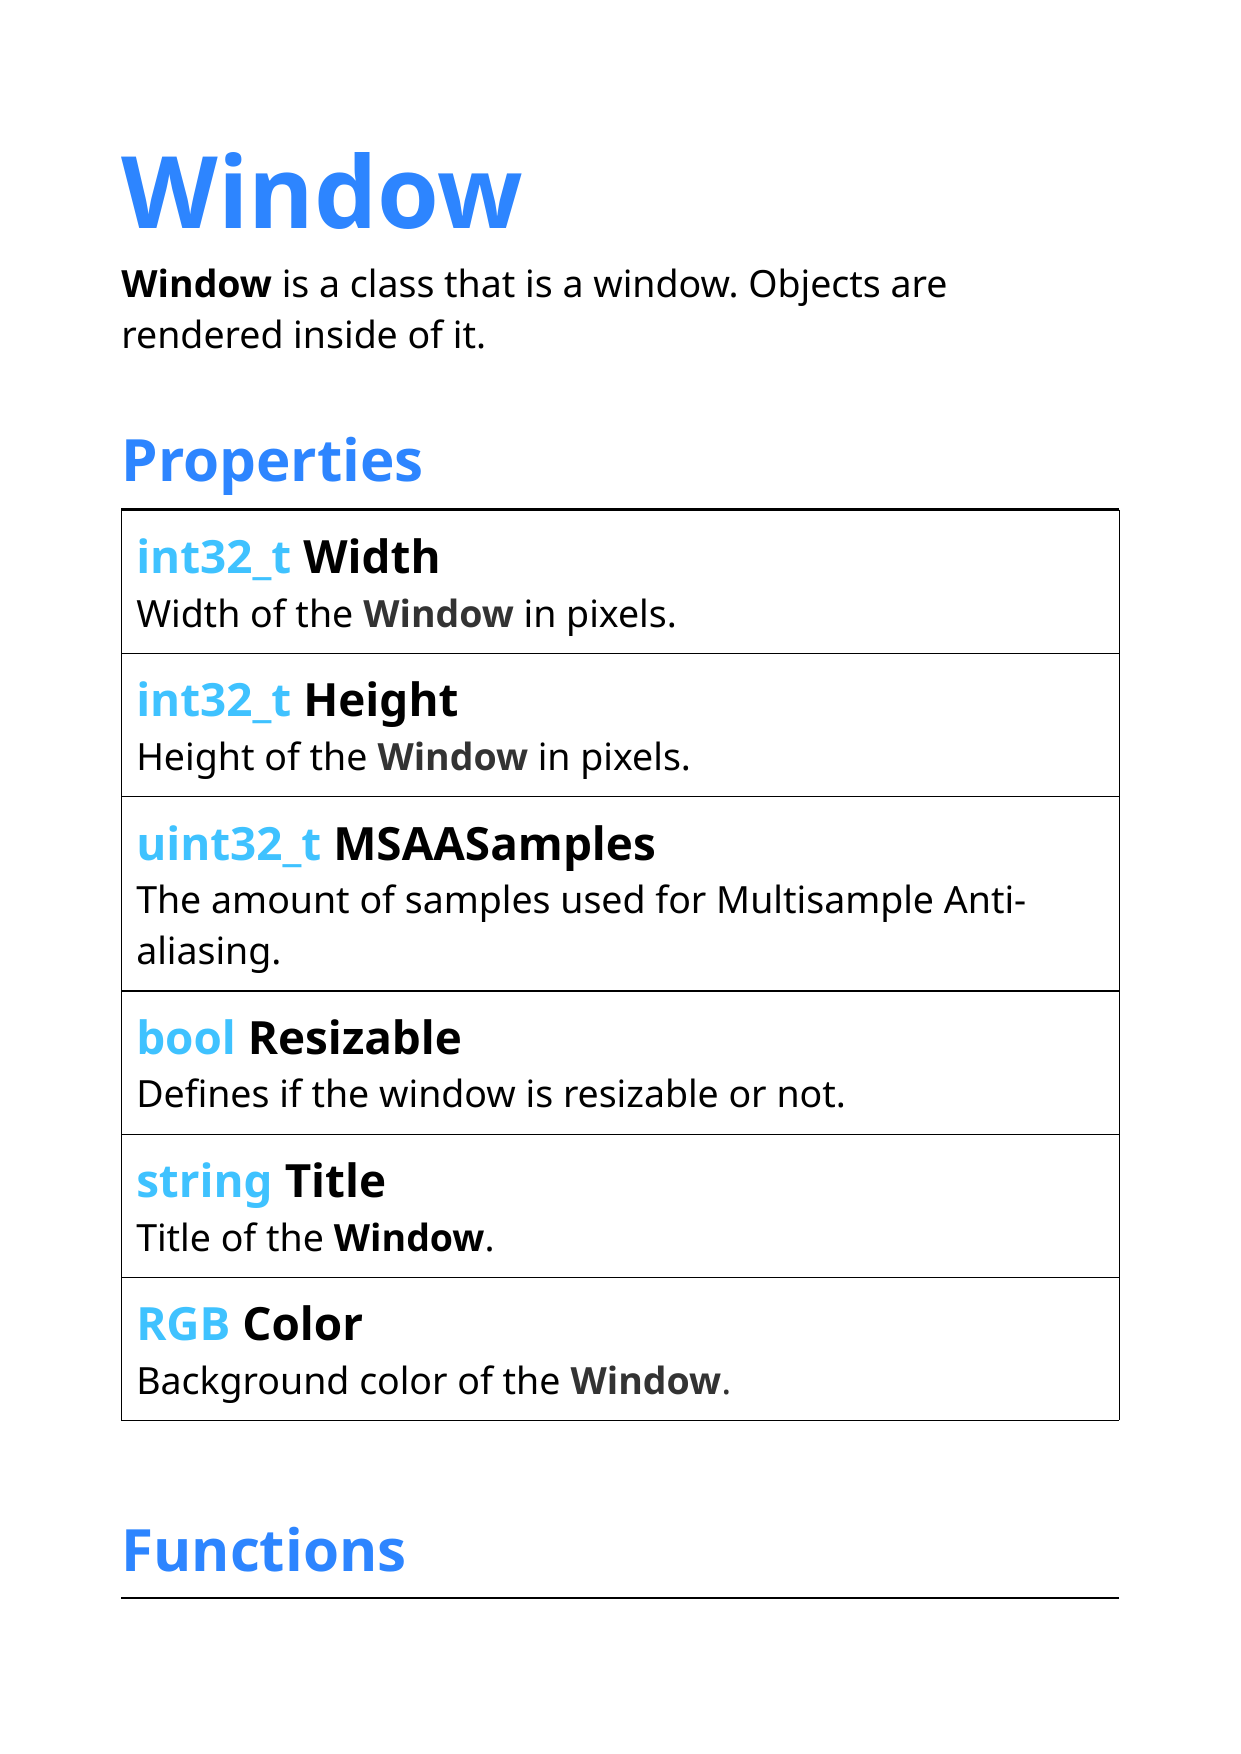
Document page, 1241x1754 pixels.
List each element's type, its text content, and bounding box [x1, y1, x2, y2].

text Defines if the window is resizable or not. [122, 1053, 1119, 1134]
text The amount of samples used for Multisample Anti-aliasing. [122, 859, 1119, 990]
text int32_t Width [122, 511, 1119, 572]
text Height of the Window in pixels. [122, 715, 1119, 796]
text Window is a class that is a window. Objects are rendered inside of it. [121, 257, 1119, 359]
text uint32_t MSAASamples [122, 797, 1119, 859]
text Properties [121, 411, 1119, 508]
text string Title [122, 1135, 1119, 1196]
text Title of the Window. [122, 1196, 1119, 1277]
text bool Resizable [122, 992, 1119, 1053]
text Background color of the Window. [122, 1339, 1119, 1420]
text Window [121, 121, 1119, 257]
text Functions [121, 1508, 1119, 1597]
text RGB Color [122, 1278, 1119, 1339]
text Width of the Window in pixels. [122, 572, 1119, 653]
text int32_t Height [122, 654, 1119, 715]
